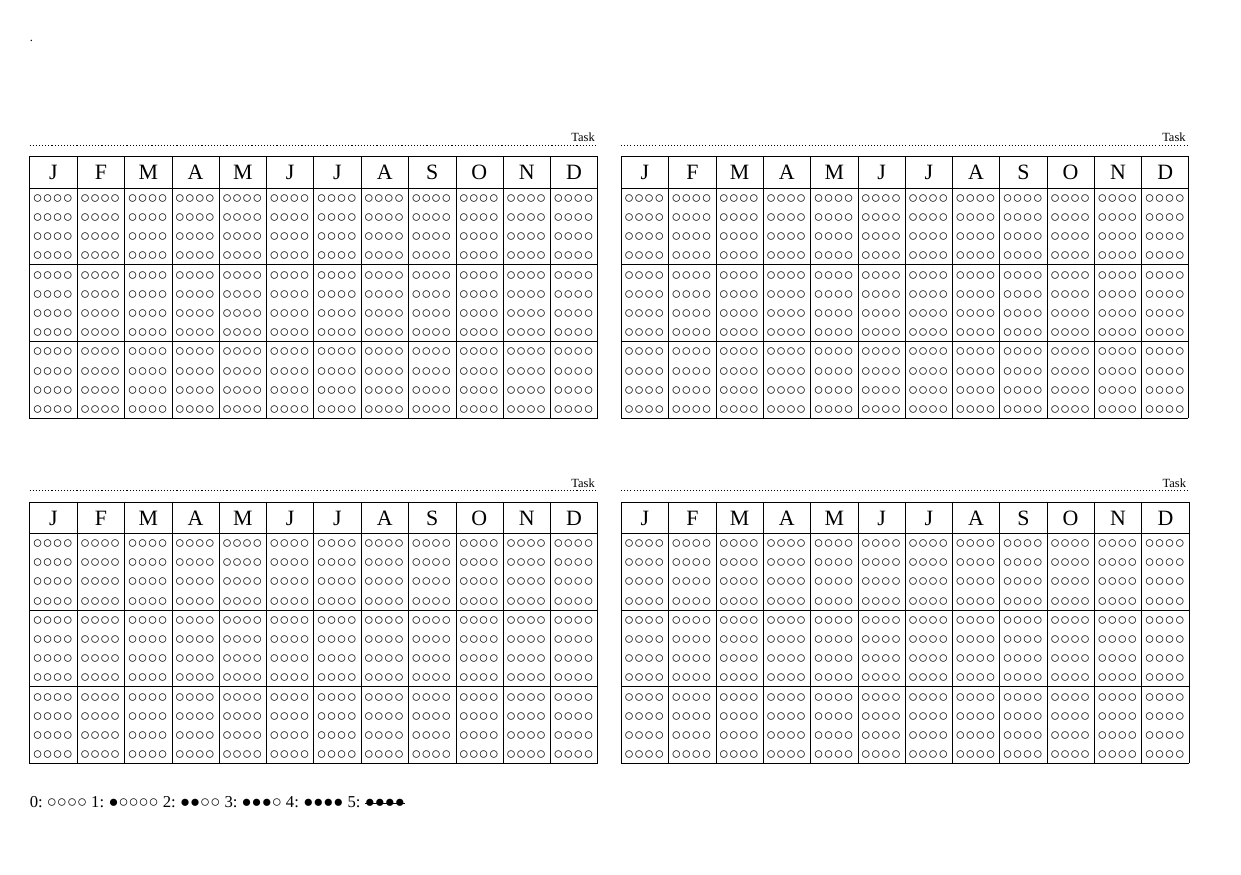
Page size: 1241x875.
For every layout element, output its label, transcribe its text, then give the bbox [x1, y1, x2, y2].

table_cell F [669, 157, 716, 187]
table_cell ○○○○ ○○○○ ○○○○ ○○○○ [551, 534, 597, 609]
table_cell ○○○○ ○○○○ ○○○○ ○○○○ [78, 687, 124, 763]
table_cell ○○○○ ○○○○ ○○○○ ○○○○ [859, 189, 905, 264]
table_cell ○○○○ ○○○○ ○○○○ ○○○○ [457, 265, 503, 341]
table_cell [621, 490, 668, 502]
table_cell ○○○○ ○○○○ ○○○○ ○○○○ [314, 611, 361, 686]
table_cell ○○○○ ○○○○ ○○○○ ○○○○ [717, 265, 763, 341]
table_cell ○○○○ ○○○○ ○○○○ ○○○○ [409, 189, 456, 264]
table_cell ○○○○ ○○○○ ○○○○ ○○○○ [906, 611, 952, 686]
table_header [598, 447, 621, 490]
table_cell M [717, 157, 763, 187]
table_cell ○○○○ ○○○○ ○○○○ ○○○○ [173, 342, 219, 418]
table_cell [598, 533, 621, 609]
table_cell ○○○○ ○○○○ ○○○○ ○○○○ [859, 265, 905, 341]
table_cell [77, 490, 124, 502]
table_cell J [267, 157, 313, 187]
table_cell ○○○○ ○○○○ ○○○○ ○○○○ [314, 687, 361, 763]
table_cell ○○○○ ○○○○ ○○○○ ○○○○ [811, 342, 858, 418]
table_cell ○○○○ ○○○○ ○○○○ ○○○○ [953, 265, 999, 341]
table_cell ○○○○ ○○○○ ○○○○ ○○○○ [409, 265, 456, 341]
table_cell ○○○○ ○○○○ ○○○○ ○○○○ [953, 687, 999, 763]
table_cell ○○○○ ○○○○ ○○○○ ○○○○ [409, 687, 456, 763]
table_cell ○○○○ ○○○○ ○○○○ ○○○○ [362, 611, 408, 686]
table_cell J [30, 157, 77, 187]
table_cell [550, 145, 597, 156]
table_cell S [409, 503, 456, 533]
table_cell [810, 145, 858, 156]
table_cell [408, 145, 456, 156]
table_cell ○○○○ ○○○○ ○○○○ ○○○○ [220, 534, 266, 609]
table_cell F [78, 157, 124, 187]
table_cell [598, 490, 621, 502]
table_cell ○○○○ ○○○○ ○○○○ ○○○○ [953, 611, 999, 686]
table_cell F [78, 503, 124, 533]
table_cell M [717, 503, 763, 533]
table_cell ○○○○ ○○○○ ○○○○ ○○○○ [220, 611, 266, 686]
table_cell ○○○○ ○○○○ ○○○○ ○○○○ [859, 687, 905, 763]
table_cell [1000, 145, 1047, 156]
table_cell D [1142, 503, 1189, 533]
table_cell ○○○○ ○○○○ ○○○○ ○○○○ [717, 611, 763, 686]
table_cell [716, 490, 763, 502]
table_cell ○○○○ ○○○○ ○○○○ ○○○○ [220, 687, 266, 763]
table_cell ○○○○ ○○○○ ○○○○ ○○○○ [1048, 611, 1094, 686]
table_cell ○○○○ ○○○○ ○○○○ ○○○○ [764, 342, 810, 418]
table_header [598, 101, 621, 144]
table_cell ○○○○ ○○○○ ○○○○ ○○○○ [1048, 534, 1094, 609]
table_cell S [1000, 157, 1047, 187]
table_cell [314, 145, 361, 156]
table_cell ○○○○ ○○○○ ○○○○ ○○○○ [457, 342, 503, 418]
table_cell M [125, 157, 172, 187]
table_cell ○○○○ ○○○○ ○○○○ ○○○○ [551, 687, 597, 763]
table_cell ○○○○ ○○○○ ○○○○ ○○○○ [859, 534, 905, 609]
table_cell ○○○○ ○○○○ ○○○○ ○○○○ [764, 265, 810, 341]
table_cell J [267, 503, 313, 533]
table_cell ○○○○ ○○○○ ○○○○ ○○○○ [1095, 342, 1141, 418]
table_cell [456, 490, 503, 502]
table_cell [598, 188, 621, 264]
table_cell ○○○○ ○○○○ ○○○○ ○○○○ [362, 687, 408, 763]
table_cell [1047, 490, 1094, 502]
table_cell ○○○○ ○○○○ ○○○○ ○○○○ [125, 265, 172, 341]
table_cell ○○○○ ○○○○ ○○○○ ○○○○ [764, 189, 810, 264]
table_cell ○○○○ ○○○○ ○○○○ ○○○○ [362, 189, 408, 264]
table_cell [30, 145, 77, 156]
table_cell ○○○○ ○○○○ ○○○○ ○○○○ [811, 534, 858, 609]
table_cell ○○○○ ○○○○ ○○○○ ○○○○ [30, 265, 77, 341]
table_cell [550, 490, 597, 502]
table_cell ○○○○ ○○○○ ○○○○ ○○○○ [764, 687, 810, 763]
table_cell ○○○○ ○○○○ ○○○○ ○○○○ [811, 189, 858, 264]
table_cell ○○○○ ○○○○ ○○○○ ○○○○ [173, 534, 219, 609]
table_cell ○○○○ ○○○○ ○○○○ ○○○○ [362, 534, 408, 609]
table_cell [905, 490, 952, 502]
table_cell O [457, 157, 503, 187]
table_cell ○○○○ ○○○○ ○○○○ ○○○○ [906, 534, 952, 609]
table_cell D [1142, 157, 1188, 187]
table_cell ○○○○ ○○○○ ○○○○ ○○○○ [669, 687, 716, 763]
table_cell ○○○○ ○○○○ ○○○○ ○○○○ [906, 687, 952, 763]
table_cell ○○○○ ○○○○ ○○○○ ○○○○ [906, 189, 952, 264]
table_cell A [953, 503, 999, 533]
table_cell ○○○○ ○○○○ ○○○○ ○○○○ [30, 342, 77, 418]
table_cell ○○○○ ○○○○ ○○○○ ○○○○ [504, 687, 550, 763]
table_cell [716, 145, 763, 156]
table_cell D [551, 157, 597, 187]
table_cell ○○○○ ○○○○ ○○○○ ○○○○ [504, 265, 550, 341]
table_cell J [622, 503, 668, 533]
table_cell ○○○○ ○○○○ ○○○○ ○○○○ [1000, 265, 1047, 341]
table_cell ○○○○ ○○○○ ○○○○ ○○○○ [953, 534, 999, 609]
table_cell ○○○○ ○○○○ ○○○○ ○○○○ [669, 265, 716, 341]
table_cell ○○○○ ○○○○ ○○○○ ○○○○ [717, 189, 763, 264]
table_cell ○○○○ ○○○○ ○○○○ ○○○○ [30, 687, 77, 763]
table_cell O [1048, 157, 1094, 187]
table_header Task [30, 101, 597, 144]
table_cell N [504, 157, 550, 187]
table_cell ○○○○ ○○○○ ○○○○ ○○○○ [220, 189, 266, 264]
table_cell ○○○○ ○○○○ ○○○○ ○○○○ [267, 342, 313, 418]
table_cell ○○○○ ○○○○ ○○○○ ○○○○ [1095, 687, 1141, 763]
table_cell [952, 145, 999, 156]
table_cell ○○○○ ○○○○ ○○○○ ○○○○ [1048, 342, 1094, 418]
table_cell [598, 264, 621, 341]
table_cell ○○○○ ○○○○ ○○○○ ○○○○ [717, 342, 763, 418]
table_cell ○○○○ ○○○○ ○○○○ ○○○○ [669, 342, 716, 418]
table_cell ○○○○ ○○○○ ○○○○ ○○○○ [669, 534, 716, 609]
table_cell [408, 490, 456, 502]
table_cell ○○○○ ○○○○ ○○○○ ○○○○ [78, 265, 124, 341]
table_cell ○○○○ ○○○○ ○○○○ ○○○○ [267, 189, 313, 264]
table_cell [1141, 145, 1188, 156]
table_cell ○○○○ ○○○○ ○○○○ ○○○○ [764, 534, 810, 609]
table_cell N [1095, 157, 1141, 187]
table_cell [598, 156, 621, 187]
table_cell ○○○○ ○○○○ ○○○○ ○○○○ [267, 534, 313, 609]
table_cell ○○○○ ○○○○ ○○○○ ○○○○ [1000, 189, 1047, 264]
table_cell ○○○○ ○○○○ ○○○○ ○○○○ [78, 342, 124, 418]
table_cell A [953, 157, 999, 187]
table_cell ○○○○ ○○○○ ○○○○ ○○○○ [1048, 265, 1094, 341]
table_cell ○○○○ ○○○○ ○○○○ ○○○○ [811, 687, 858, 763]
table_cell ○○○○ ○○○○ ○○○○ ○○○○ [362, 342, 408, 418]
table_cell ○○○○ ○○○○ ○○○○ ○○○○ [457, 189, 503, 264]
table_cell ○○○○ ○○○○ ○○○○ ○○○○ [504, 611, 550, 686]
table_cell ○○○○ ○○○○ ○○○○ ○○○○ [1048, 687, 1094, 763]
table_cell ○○○○ ○○○○ ○○○○ ○○○○ [859, 342, 905, 418]
table_cell ○○○○ ○○○○ ○○○○ ○○○○ [1142, 611, 1189, 686]
table_cell [1047, 145, 1094, 156]
table_cell ○○○○ ○○○○ ○○○○ ○○○○ [859, 611, 905, 686]
table_cell J [622, 157, 668, 187]
table_cell [598, 686, 621, 763]
table_cell [598, 610, 621, 686]
table_cell ○○○○ ○○○○ ○○○○ ○○○○ [1142, 534, 1189, 609]
table_cell ○○○○ ○○○○ ○○○○ ○○○○ [1142, 687, 1189, 763]
table_cell ○○○○ ○○○○ ○○○○ ○○○○ [1000, 611, 1047, 686]
table_cell [1094, 490, 1141, 502]
table_cell [172, 145, 219, 156]
table_cell [598, 145, 621, 156]
table_cell ○○○○ ○○○○ ○○○○ ○○○○ [551, 342, 597, 418]
table_cell A [362, 503, 408, 533]
table_cell A [764, 503, 810, 533]
table_header Task [621, 101, 1188, 144]
table_cell [361, 145, 408, 156]
table_cell [124, 145, 172, 156]
table_cell A [173, 157, 219, 187]
table_cell ○○○○ ○○○○ ○○○○ ○○○○ [78, 189, 124, 264]
table_cell J [314, 503, 361, 533]
table_cell ○○○○ ○○○○ ○○○○ ○○○○ [669, 189, 716, 264]
table_cell [1000, 490, 1047, 502]
table_cell ○○○○ ○○○○ ○○○○ ○○○○ [1095, 534, 1141, 609]
table_cell ○○○○ ○○○○ ○○○○ ○○○○ [457, 611, 503, 686]
table_cell ○○○○ ○○○○ ○○○○ ○○○○ [125, 189, 172, 264]
table_cell S [409, 157, 456, 187]
table_cell [314, 490, 361, 502]
table_cell ○○○○ ○○○○ ○○○○ ○○○○ [409, 611, 456, 686]
table_cell [810, 490, 858, 502]
table_cell [172, 490, 219, 502]
table_cell ○○○○ ○○○○ ○○○○ ○○○○ [1000, 534, 1047, 609]
table_cell N [504, 503, 550, 533]
table_cell ○○○○ ○○○○ ○○○○ ○○○○ [267, 265, 313, 341]
table_cell J [859, 157, 905, 187]
table_cell ○○○○ ○○○○ ○○○○ ○○○○ [1095, 611, 1141, 686]
table_cell [1094, 145, 1141, 156]
table_cell [858, 490, 905, 502]
table_header Task [621, 447, 1189, 490]
table_cell ○○○○ ○○○○ ○○○○ ○○○○ [717, 687, 763, 763]
table_cell M [220, 157, 266, 187]
table_cell ○○○○ ○○○○ ○○○○ ○○○○ [409, 534, 456, 609]
table_cell J [906, 157, 952, 187]
table_cell J [30, 503, 77, 533]
table_cell ○○○○ ○○○○ ○○○○ ○○○○ [622, 687, 668, 763]
table_cell ○○○○ ○○○○ ○○○○ ○○○○ [1048, 189, 1094, 264]
table_cell [858, 145, 905, 156]
table_cell F [669, 503, 716, 533]
table_cell ○○○○ ○○○○ ○○○○ ○○○○ [78, 611, 124, 686]
table_cell ○○○○ ○○○○ ○○○○ ○○○○ [504, 189, 550, 264]
table_cell ○○○○ ○○○○ ○○○○ ○○○○ [669, 611, 716, 686]
table_cell ○○○○ ○○○○ ○○○○ ○○○○ [125, 687, 172, 763]
table_cell [952, 490, 999, 502]
table_cell ○○○○ ○○○○ ○○○○ ○○○○ [457, 534, 503, 609]
table_cell ○○○○ ○○○○ ○○○○ ○○○○ [125, 342, 172, 418]
table_cell ○○○○ ○○○○ ○○○○ ○○○○ [622, 342, 668, 418]
table_cell S [1000, 503, 1047, 533]
table_cell ○○○○ ○○○○ ○○○○ ○○○○ [173, 189, 219, 264]
table_cell [124, 490, 172, 502]
table_cell O [1048, 503, 1094, 533]
table_cell ○○○○ ○○○○ ○○○○ ○○○○ [906, 265, 952, 341]
table_cell ○○○○ ○○○○ ○○○○ ○○○○ [764, 611, 810, 686]
table_cell [266, 145, 313, 156]
table_cell A [764, 157, 810, 187]
table_cell M [811, 503, 858, 533]
table_cell ○○○○ ○○○○ ○○○○ ○○○○ [220, 342, 266, 418]
table_cell M [220, 503, 266, 533]
table_cell ○○○○ ○○○○ ○○○○ ○○○○ [220, 265, 266, 341]
table_cell ○○○○ ○○○○ ○○○○ ○○○○ [504, 342, 550, 418]
table_cell [30, 490, 77, 502]
table_cell [266, 490, 313, 502]
table_cell [763, 490, 810, 502]
table_cell [219, 145, 266, 156]
table_cell ○○○○ ○○○○ ○○○○ ○○○○ [173, 265, 219, 341]
table_cell ○○○○ ○○○○ ○○○○ ○○○○ [267, 687, 313, 763]
table_cell ○○○○ ○○○○ ○○○○ ○○○○ [1142, 342, 1188, 418]
table_cell ○○○○ ○○○○ ○○○○ ○○○○ [953, 342, 999, 418]
table_cell ○○○○ ○○○○ ○○○○ ○○○○ [409, 342, 456, 418]
table_cell ○○○○ ○○○○ ○○○○ ○○○○ [314, 342, 361, 418]
table_cell ○○○○ ○○○○ ○○○○ ○○○○ [1095, 189, 1141, 264]
table_cell ○○○○ ○○○○ ○○○○ ○○○○ [811, 611, 858, 686]
table_cell [763, 145, 810, 156]
table_cell M [811, 157, 858, 187]
table_cell ○○○○ ○○○○ ○○○○ ○○○○ [30, 189, 77, 264]
table_cell N [1095, 503, 1141, 533]
table_cell [503, 145, 550, 156]
table_cell ○○○○ ○○○○ ○○○○ ○○○○ [1142, 189, 1188, 264]
table_cell ○○○○ ○○○○ ○○○○ ○○○○ [811, 265, 858, 341]
table_cell ○○○○ ○○○○ ○○○○ ○○○○ [906, 342, 952, 418]
table_cell ○○○○ ○○○○ ○○○○ ○○○○ [622, 611, 668, 686]
table_cell [668, 145, 716, 156]
table_cell J [906, 503, 952, 533]
table_cell ○○○○ ○○○○ ○○○○ ○○○○ [30, 611, 77, 686]
table_cell ○○○○ ○○○○ ○○○○ ○○○○ [314, 189, 361, 264]
table_cell [621, 145, 668, 156]
table_cell [905, 145, 952, 156]
table_cell ○○○○ ○○○○ ○○○○ ○○○○ [78, 534, 124, 609]
table_cell ○○○○ ○○○○ ○○○○ ○○○○ [551, 265, 597, 341]
table_cell ○○○○ ○○○○ ○○○○ ○○○○ [173, 611, 219, 686]
table_cell ○○○○ ○○○○ ○○○○ ○○○○ [173, 687, 219, 763]
table_cell ○○○○ ○○○○ ○○○○ ○○○○ [125, 611, 172, 686]
table_cell [1141, 490, 1189, 502]
table_cell ○○○○ ○○○○ ○○○○ ○○○○ [125, 534, 172, 609]
table_cell ○○○○ ○○○○ ○○○○ ○○○○ [457, 687, 503, 763]
table_cell ○○○○ ○○○○ ○○○○ ○○○○ [1000, 342, 1047, 418]
table_cell J [859, 503, 905, 533]
table_cell ○○○○ ○○○○ ○○○○ ○○○○ [622, 534, 668, 609]
table_cell [598, 341, 621, 418]
table_cell [361, 490, 408, 502]
table_cell ○○○○ ○○○○ ○○○○ ○○○○ [267, 611, 313, 686]
table_cell M [125, 503, 172, 533]
table_cell [503, 490, 550, 502]
table_cell ○○○○ ○○○○ ○○○○ ○○○○ [622, 189, 668, 264]
table_cell J [314, 157, 361, 187]
table_cell [77, 145, 124, 156]
table_cell [219, 490, 266, 502]
table_cell ○○○○ ○○○○ ○○○○ ○○○○ [622, 265, 668, 341]
table_cell [598, 502, 621, 533]
text 0: ○○○○ 1: ●○○○○ 2: ●●○○ 3: ●●●○ 4: ●●●● 5: ●●●● [29, 792, 1211, 811]
table_cell ○○○○ ○○○○ ○○○○ ○○○○ [953, 189, 999, 264]
table_cell O [457, 503, 503, 533]
table_cell ○○○○ ○○○○ ○○○○ ○○○○ [717, 534, 763, 609]
table_cell A [173, 503, 219, 533]
table_cell ○○○○ ○○○○ ○○○○ ○○○○ [1000, 687, 1047, 763]
table_cell [456, 145, 503, 156]
table_cell D [551, 503, 597, 533]
table_cell ○○○○ ○○○○ ○○○○ ○○○○ [362, 265, 408, 341]
table_cell [668, 490, 716, 502]
table_cell ○○○○ ○○○○ ○○○○ ○○○○ [504, 534, 550, 609]
text . [29, 29, 1211, 44]
table_cell ○○○○ ○○○○ ○○○○ ○○○○ [551, 189, 597, 264]
table_cell A [362, 157, 408, 187]
table_cell ○○○○ ○○○○ ○○○○ ○○○○ [1142, 265, 1188, 341]
table_header Task [30, 447, 597, 490]
table_cell ○○○○ ○○○○ ○○○○ ○○○○ [314, 265, 361, 341]
table_cell ○○○○ ○○○○ ○○○○ ○○○○ [1095, 265, 1141, 341]
table_cell ○○○○ ○○○○ ○○○○ ○○○○ [30, 534, 77, 609]
table_cell ○○○○ ○○○○ ○○○○ ○○○○ [551, 611, 597, 686]
table_cell ○○○○ ○○○○ ○○○○ ○○○○ [314, 534, 361, 609]
